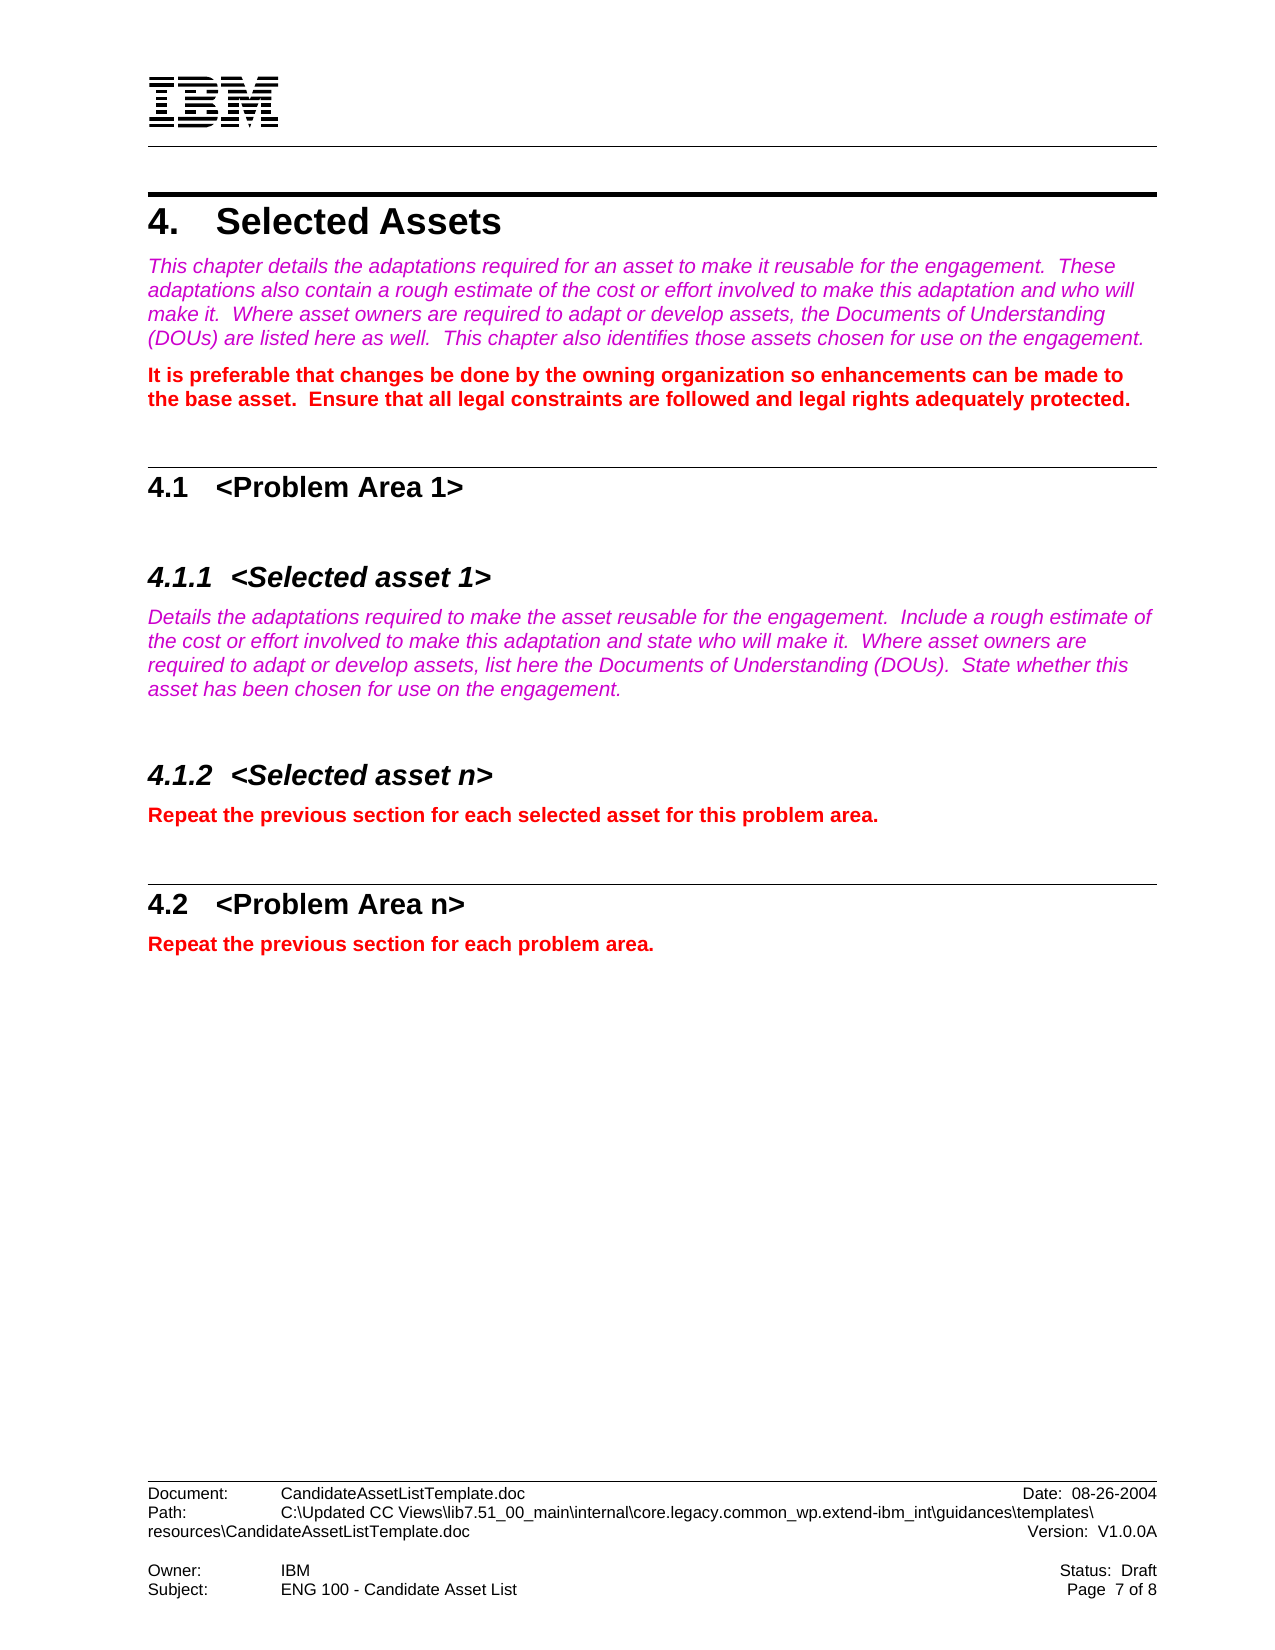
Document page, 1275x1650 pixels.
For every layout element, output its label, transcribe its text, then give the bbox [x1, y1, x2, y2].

subtitle <Selected asset n> [148, 758, 1157, 791]
text This chapter details the adaptations required for an asset to make it reusable for the engagement. These adaptations also contain a rough estimate of the cost or effort involved to make this adaptation and who will make it. Where asset owners are required to adapt or develop assets, the Documents of Understanding (DOUs) are listed here as well. This chapter also identifies those assets chosen for use on the engagement. [148, 254, 1157, 350]
text Repeat the previous section for each problem area. [148, 932, 1157, 956]
subtitle <Problem Area n> [148, 885, 1157, 921]
subtitle Selected Assets [148, 197, 1157, 242]
subtitle <Problem Area 1> [148, 468, 1157, 504]
text It is preferable that changes be done by the owning organization so enhancements can be made to the base asset. Ensure that all legal constraints are followed and legal rights adequately protected. [148, 362, 1157, 410]
subtitle <Selected asset 1> [148, 560, 1157, 593]
text Details the adaptations required to make the asset reusable for the engagement. Include a rough estimate of the cost or effort involved to make this adaptation and state who will make it. Where asset owners are required to adapt or develop assets, list here the Documents of Understanding (DOUs). State whether this asset has been chosen for use on the engagement. [148, 605, 1157, 701]
text Repeat the previous section for each selected asset for this problem area. [148, 803, 1157, 827]
